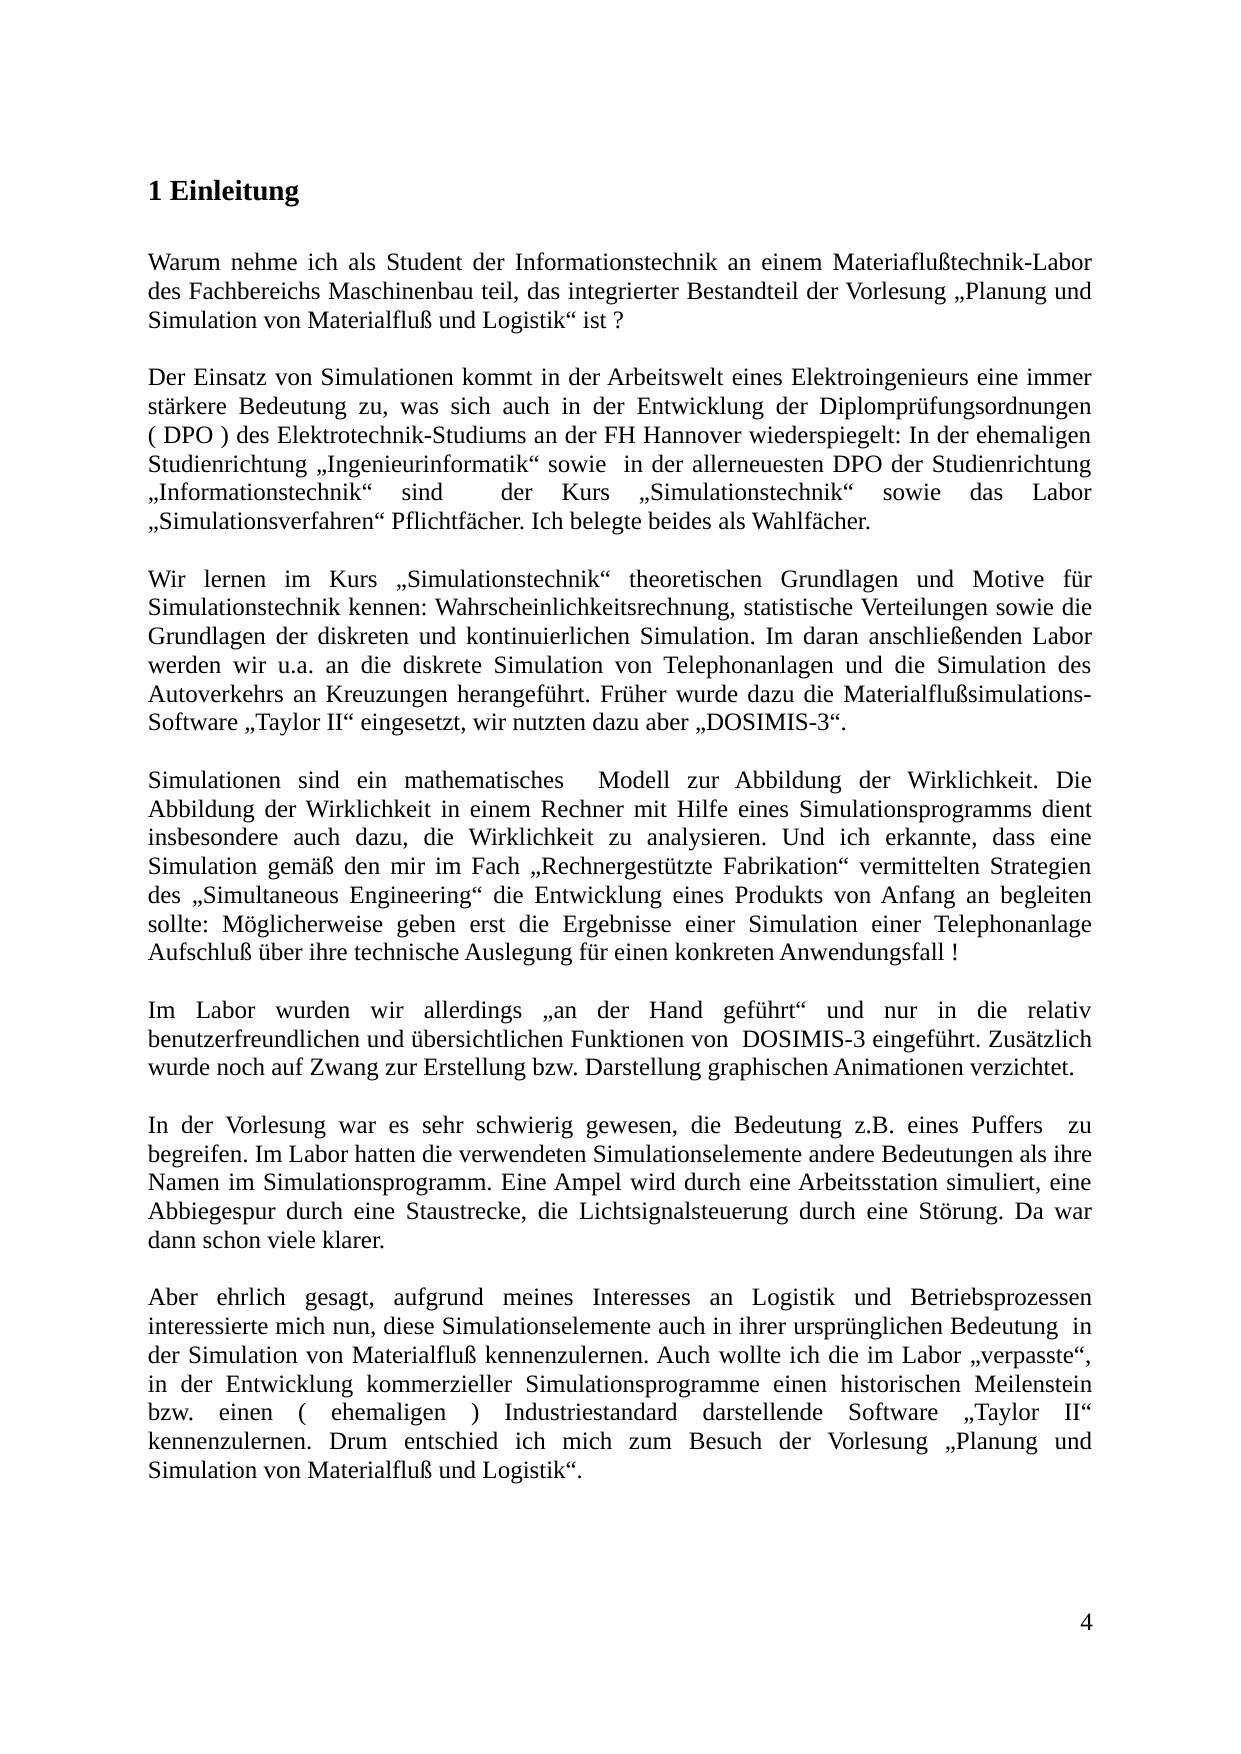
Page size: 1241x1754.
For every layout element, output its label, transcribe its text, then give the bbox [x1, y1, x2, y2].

subtitle 1 Einleitung [148, 173, 1093, 206]
text Warum nehme ich als Student der Informationstechnik an einem Materiaflußtechnik-Labor des Fachbereichs Maschinenbau teil, das integrierter Bestandteil der Vorlesung „Planung und Simulation von Materialfluß und Logistik“ ist ? [148, 247, 1093, 334]
text Aber ehrlich gesagt, aufgrund meines Interesses an Logistik und Betriebsprozessen interessierte mich nun, diese Simulationselemente auch in ihrer ursprünglichen Bedeutung in der Simulation von Materialfluß kennenzulernen. Auch wollte ich die im Labor „verpasste“, in der Entwicklung kommerzieller Simulationsprogramme einen historischen Meilenstein bzw. einen ( ehemaligen ) Industriestandard darstellende Software „Taylor II“ kennenzulernen. Drum entschied ich mich zum Besuch der Vorlesung „Planung und Simulation von Materialfluß und Logistik“. [148, 1282, 1093, 1484]
text Im Labor wurden wir allerdings „an der Hand geführt“ und nur in die relativ benutzerfreundlichen und übersichtlichen Funktionen von DOSIMIS-3 eingeführt. Zusätzlich wurde noch auf Zwang zur Erstellung bzw. Darstellung graphischen Animationen verzichtet. [148, 995, 1093, 1081]
text Simulationen sind ein mathematisches Modell zur Abbildung der Wirklichkeit. Die Abbildung der Wirklichkeit in einem Rechner mit Hilfe eines Simulationsprogramms dient insbesondere auch dazu, die Wirklichkeit zu analysieren. Und ich erkannte, dass eine Simulation gemäß den mir im Fach „Rechnergestützte Fabrikation“ vermittelten Strategien des „Simultaneous Engineering“ die Entwicklung eines Produkts von Anfang an begleiten sollte: Möglicherweise geben erst die Ergebnisse einer Simulation einer Telephonanlage Aufschluß über ihre technische Auslegung für einen konkreten Anwendungsfall ! [148, 765, 1093, 966]
text Der Einsatz von Simulationen kommt in der Arbeitswelt eines Elektroingenieurs eine immer stärkere Bedeutung zu, was sich auch in der Entwicklung der Diplomprüfungsordnungen ( DPO ) des Elektrotechnik-Studiums an der FH Hannover wiederspiegelt: In der ehemaligen Studienrichtung „Ingenieurinformatik“ sowie in der allerneuesten DPO der Studienrichtung „Informationstechnik“ sind der Kurs „Simulationstechnik“ sowie das Labor „Simulationsverfahren“ Pflichtfächer. Ich belegte beides als Wahlfächer. [148, 362, 1093, 535]
text Wir lernen im Kurs „Simulationstechnik“ theoretischen Grundlagen und Motive für Simulationstechnik kennen: Wahrscheinlichkeitsrechnung, statistische Verteilungen sowie die Grundlagen der diskreten und kontinuierlichen Simulation. Im daran anschließenden Labor werden wir u.a. an die diskrete Simulation von Telephonanlagen und die Simulation des Autoverkehrs an Kreuzungen herangeführt. Früher wurde dazu die Materialflußsimulations-Software „Taylor II“ eingesetzt, wir nutzten dazu aber „DOSIMIS-3“. [148, 564, 1093, 736]
text In der Vorlesung war es sehr schwierig gewesen, die Bedeutung z.B. eines Puffers zu begreifen. Im Labor hatten die verwendeten Simulationselemente andere Bedeutungen als ihre Namen im Simulationsprogramm. Eine Ampel wird durch eine Arbeitsstation simuliert, eine Abbiegespur durch eine Staustrecke, die Lichtsignalsteuerung durch eine Störung. Da war dann schon viele klarer. [148, 1110, 1093, 1254]
